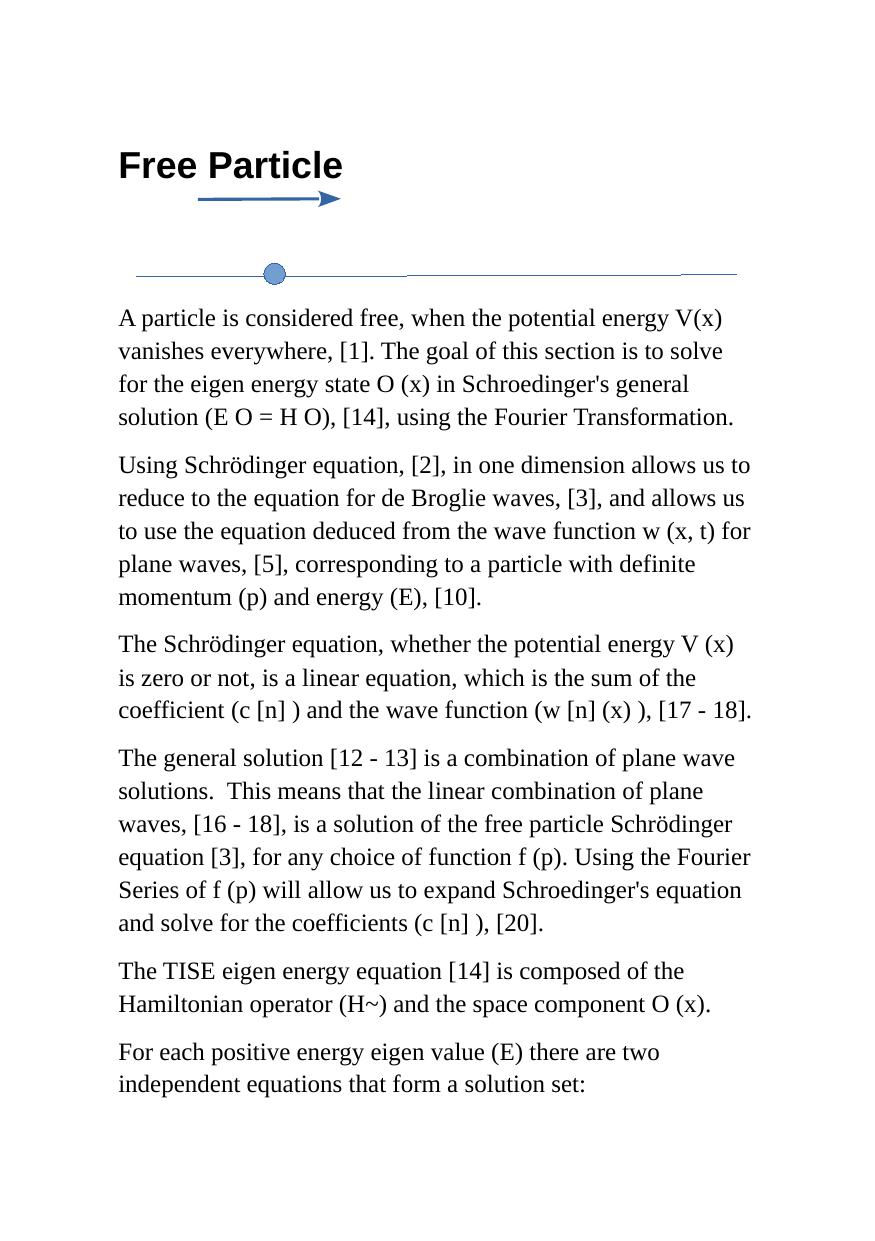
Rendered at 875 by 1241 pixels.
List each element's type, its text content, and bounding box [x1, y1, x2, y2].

text For each positive energy eigen value (E) there are two independent equations that form a solution set: [118, 1037, 756, 1098]
text A particle is considered free, when the potential energy V(x) vanishes everywhere, [1]. The goal of this section is to solve for the eigen energy state O (x) in Schroedinger's general solution (E O = H O), [14], using the Fourier Transformation. [118, 303, 756, 431]
text The general solution [12 - 13] is a combination of plane wave solutions. This means that the linear combination of plane waves, [16 - 18], is a solution of the free particle Schrödinger equation [3], for any choice of function f (p). Using the Fourier Series of f (p) will allow us to expand Schroedinger's equation and solve for the coefficients (c [n] ), [20]. [118, 743, 756, 937]
text Using Schrödinger equation, [2], in one dimension allows us to reduce to the equation for de Broglie waves, [3], and allows us to use the equation deduced from the wave function w (x, t) for plane waves, [5], corresponding to a particle with definite momentum (p) and energy (E), [10]. [118, 450, 756, 611]
text The TISE eigen energy equation [14] is composed of the Hamiltonian operator (H~) and the space component O (x). [118, 956, 756, 1018]
subtitle Free Particle [118, 143, 756, 186]
text The Schrödinger equation, whether the potential energy V (x) is zero or not, is a linear equation, which is the sum of the coefficient (c [n] ) and the wave function (w [n] (x) ), [17 - 18]. [118, 629, 756, 724]
